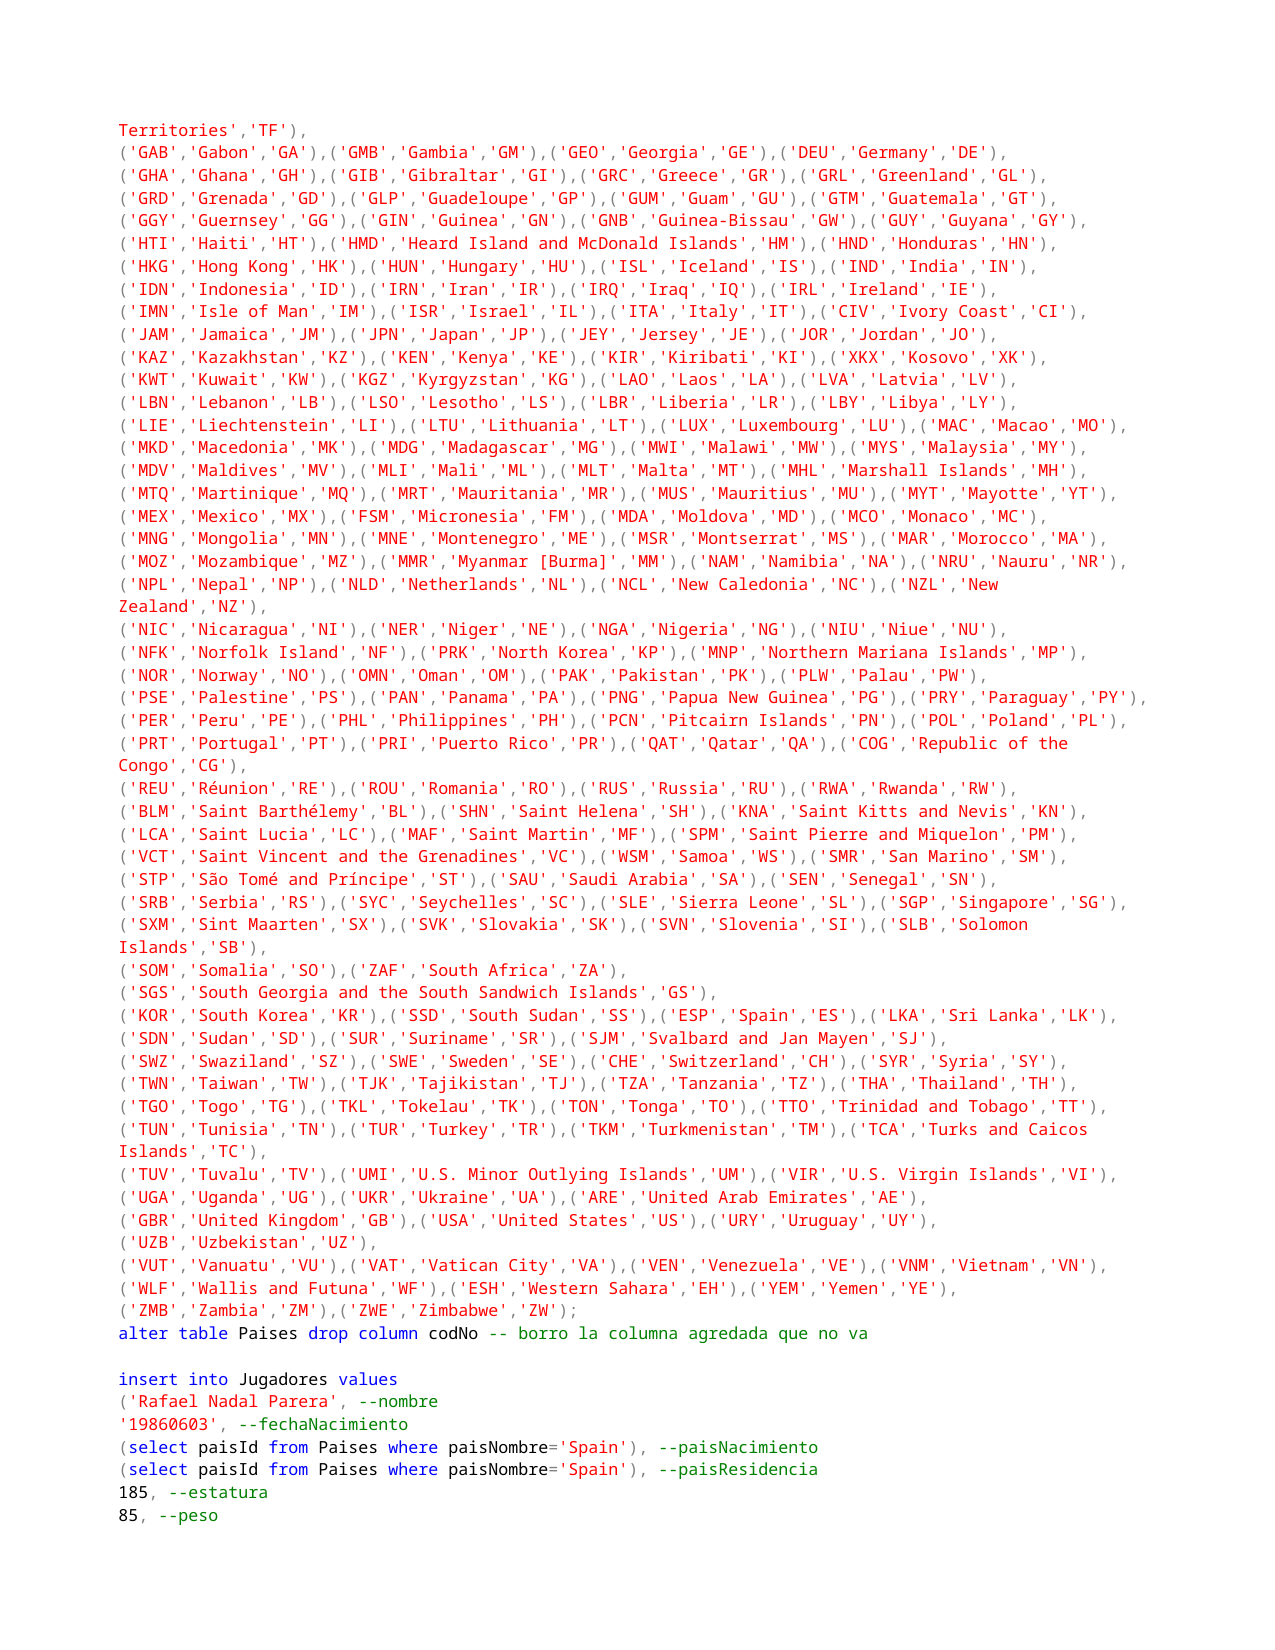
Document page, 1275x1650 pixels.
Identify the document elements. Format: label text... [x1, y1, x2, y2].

text ('SGS','South Georgia and the South Sandwich Islands','GS'), [118, 981, 1157, 1004]
text ('MDV','Maldives','MV'),('MLI','Mali','ML'),('MLT','Malta','MT'),('MHL','Marshall Islands','MH'), [118, 459, 1157, 481]
text ('TUN','Tunisia','TN'),('TUR','Turkey','TR'),('TKM','Turkmenistan','TM'),('TCA','Turks and Caicos Islands','TC'), [118, 1117, 1157, 1163]
text ('LCA','Saint Lucia','LC'),('MAF','Saint Martin','MF'),('SPM','Saint Pierre and Miquelon','PM'), [118, 822, 1157, 845]
text ('IMN','Isle of Man','IM'),('ISR','Israel','IL'),('ITA','Italy','IT'),('CIV','Ivory Coast','CI'), [118, 300, 1157, 322]
text ('HKG','Hong Kong','HK'),('HUN','Hungary','HU'),('ISL','Iceland','IS'),('IND','India','IN'), [118, 254, 1157, 277]
text ('SXM','Sint Maarten','SX'),('SVK','Slovakia','SK'),('SVN','Slovenia','SI'),('SLB','Solomon Islands','SB'), [118, 913, 1157, 958]
text ('IDN','Indonesia','ID'),('IRN','Iran','IR'),('IRQ','Iraq','IQ'),('IRL','Ireland','IE'), [118, 277, 1157, 300]
text ('SRB','Serbia','RS'),('SYC','Seychelles','SC'),('SLE','Sierra Leone','SL'),('SGP','Singapore','SG'), [118, 890, 1157, 913]
text (select paisId from Paises where paisNombre='Spain'), --paisResidencia [118, 1458, 1157, 1481]
text ('MTQ','Martinique','MQ'),('MRT','Mauritania','MR'),('MUS','Mauritius','MU'),('MYT','Mayotte','YT'), [118, 481, 1157, 504]
text ('NOR','Norway','NO'),('OMN','Oman','OM'),('PAK','Pakistan','PK'),('PLW','Palau','PW'), [118, 663, 1157, 686]
text ('MEX','Mexico','MX'),('FSM','Micronesia','FM'),('MDA','Moldova','MD'),('MCO','Monaco','MC'), [118, 504, 1157, 527]
text ('GAB','Gabon','GA'),('GMB','Gambia','GM'),('GEO','Georgia','GE'),('DEU','Germany','DE'), [118, 141, 1157, 163]
text ('NIC','Nicaragua','NI'),('NER','Niger','NE'),('NGA','Nigeria','NG'),('NIU','Niue','NU'), [118, 618, 1157, 640]
text ('VUT','Vanuatu','VU'),('VAT','Vatican City','VA'),('VEN','Venezuela','VE'),('VNM','Vietnam','VN'), [118, 1253, 1157, 1276]
text ('SOM','Somalia','SO'),('ZAF','South Africa','ZA'), [118, 958, 1157, 981]
text Territories','TF'), [118, 118, 1157, 141]
text ('PSE','Palestine','PS'),('PAN','Panama','PA'),('PNG','Papua New Guinea','PG'),('PRY','Paraguay','PY'), [118, 686, 1157, 708]
text ('WLF','Wallis and Futuna','WF'),('ESH','Western Sahara','EH'),('YEM','Yemen','YE'), [118, 1276, 1157, 1299]
text 185, --estatura [118, 1481, 1157, 1503]
text ('TGO','Togo','TG'),('TKL','Tokelau','TK'),('TON','Tonga','TO'),('TTO','Trinidad and Tobago','TT'), [118, 1094, 1157, 1117]
text insert into Jugadores values [118, 1367, 1157, 1390]
text ('JAM','Jamaica','JM'),('JPN','Japan','JP'),('JEY','Jersey','JE'),('JOR','Jordan','JO'), [118, 322, 1157, 345]
text (select paisId from Paises where paisNombre='Spain'), --paisNacimiento [118, 1435, 1157, 1458]
text ('STP','São Tomé and Príncipe','ST'),('SAU','Saudi Arabia','SA'),('SEN','Senegal','SN'), [118, 867, 1157, 890]
text '19860603', --fechaNacimiento [118, 1412, 1157, 1435]
text ('KWT','Kuwait','KW'),('KGZ','Kyrgyzstan','KG'),('LAO','Laos','LA'),('LVA','Latvia','LV'), [118, 368, 1157, 391]
text ('TWN','Taiwan','TW'),('TJK','Tajikistan','TJ'),('TZA','Tanzania','TZ'),('THA','Thailand','TH'), [118, 1072, 1157, 1094]
text ('LBN','Lebanon','LB'),('LSO','Lesotho','LS'),('LBR','Liberia','LR'),('LBY','Libya','LY'), [118, 391, 1157, 413]
text ('TUV','Tuvalu','TV'),('UMI','U.S. Minor Outlying Islands','UM'),('VIR','U.S. Virgin Islands','VI'), [118, 1163, 1157, 1185]
text ('PRT','Portugal','PT'),('PRI','Puerto Rico','PR'),('QAT','Qatar','QA'),('COG','Republic of the Congo','CG'), [118, 731, 1157, 777]
text ('UGA','Uganda','UG'),('UKR','Ukraine','UA'),('ARE','United Arab Emirates','AE'), [118, 1185, 1157, 1208]
text ('MOZ','Mozambique','MZ'),('MMR','Myanmar [Burma]','MM'),('NAM','Namibia','NA'),('NRU','Nauru','NR'), [118, 549, 1157, 572]
text ('HTI','Haiti','HT'),('HMD','Heard Island and McDonald Islands','HM'),('HND','Honduras','HN'), [118, 232, 1157, 254]
text ('NPL','Nepal','NP'),('NLD','Netherlands','NL'),('NCL','New Caledonia','NC'),('NZL','New Zealand','NZ'), [118, 572, 1157, 618]
text ('VCT','Saint Vincent and the Grenadines','VC'),('WSM','Samoa','WS'),('SMR','San Marino','SM'), [118, 845, 1157, 867]
text ('KAZ','Kazakhstan','KZ'),('KEN','Kenya','KE'),('KIR','Kiribati','KI'),('XKX','Kosovo','XK'), [118, 345, 1157, 368]
text alter table Paises drop column codNo -- borro la columna agredada que no va [118, 1322, 1157, 1344]
text ('SWZ','Swaziland','SZ'),('SWE','Sweden','SE'),('CHE','Switzerland','CH'),('SYR','Syria','SY'), [118, 1049, 1157, 1072]
text ('GBR','United Kingdom','GB'),('USA','United States','US'),('URY','Uruguay','UY'),('UZB','Uzbekistan','UZ'), [118, 1208, 1157, 1253]
text ('BLM','Saint Barthélemy','BL'),('SHN','Saint Helena','SH'),('KNA','Saint Kitts and Nevis','KN'), [118, 799, 1157, 822]
text ('KOR','South Korea','KR'),('SSD','South Sudan','SS'),('ESP','Spain','ES'),('LKA','Sri Lanka','LK'), [118, 1004, 1157, 1026]
text ('MNG','Mongolia','MN'),('MNE','Montenegro','ME'),('MSR','Montserrat','MS'),('MAR','Morocco','MA'), [118, 527, 1157, 549]
text ('GHA','Ghana','GH'),('GIB','Gibraltar','GI'),('GRC','Greece','GR'),('GRL','Greenland','GL'), [118, 163, 1157, 186]
text ('GRD','Grenada','GD'),('GLP','Guadeloupe','GP'),('GUM','Guam','GU'),('GTM','Guatemala','GT'), [118, 186, 1157, 209]
text ('MKD','Macedonia','MK'),('MDG','Madagascar','MG'),('MWI','Malawi','MW'),('MYS','Malaysia','MY'), [118, 436, 1157, 459]
text 85, --peso [118, 1503, 1157, 1526]
text ('PER','Peru','PE'),('PHL','Philippines','PH'),('PCN','Pitcairn Islands','PN'),('POL','Poland','PL'), [118, 708, 1157, 731]
text ('Rafael Nadal Parera', --nombre [118, 1390, 1157, 1412]
text ('SDN','Sudan','SD'),('SUR','Suriname','SR'),('SJM','Svalbard and Jan Mayen','SJ'), [118, 1026, 1157, 1049]
text ('LIE','Liechtenstein','LI'),('LTU','Lithuania','LT'),('LUX','Luxembourg','LU'),('MAC','Macao','MO'), [118, 413, 1157, 436]
text ('REU','Réunion','RE'),('ROU','Romania','RO'),('RUS','Russia','RU'),('RWA','Rwanda','RW'), [118, 777, 1157, 799]
text ('GGY','Guernsey','GG'),('GIN','Guinea','GN'),('GNB','Guinea-Bissau','GW'),('GUY','Guyana','GY'), [118, 209, 1157, 232]
text ('ZMB','Zambia','ZM'),('ZWE','Zimbabwe','ZW'); [118, 1299, 1157, 1322]
text ('NFK','Norfolk Island','NF'),('PRK','North Korea','KP'),('MNP','Northern Mariana Islands','MP'), [118, 640, 1157, 663]
